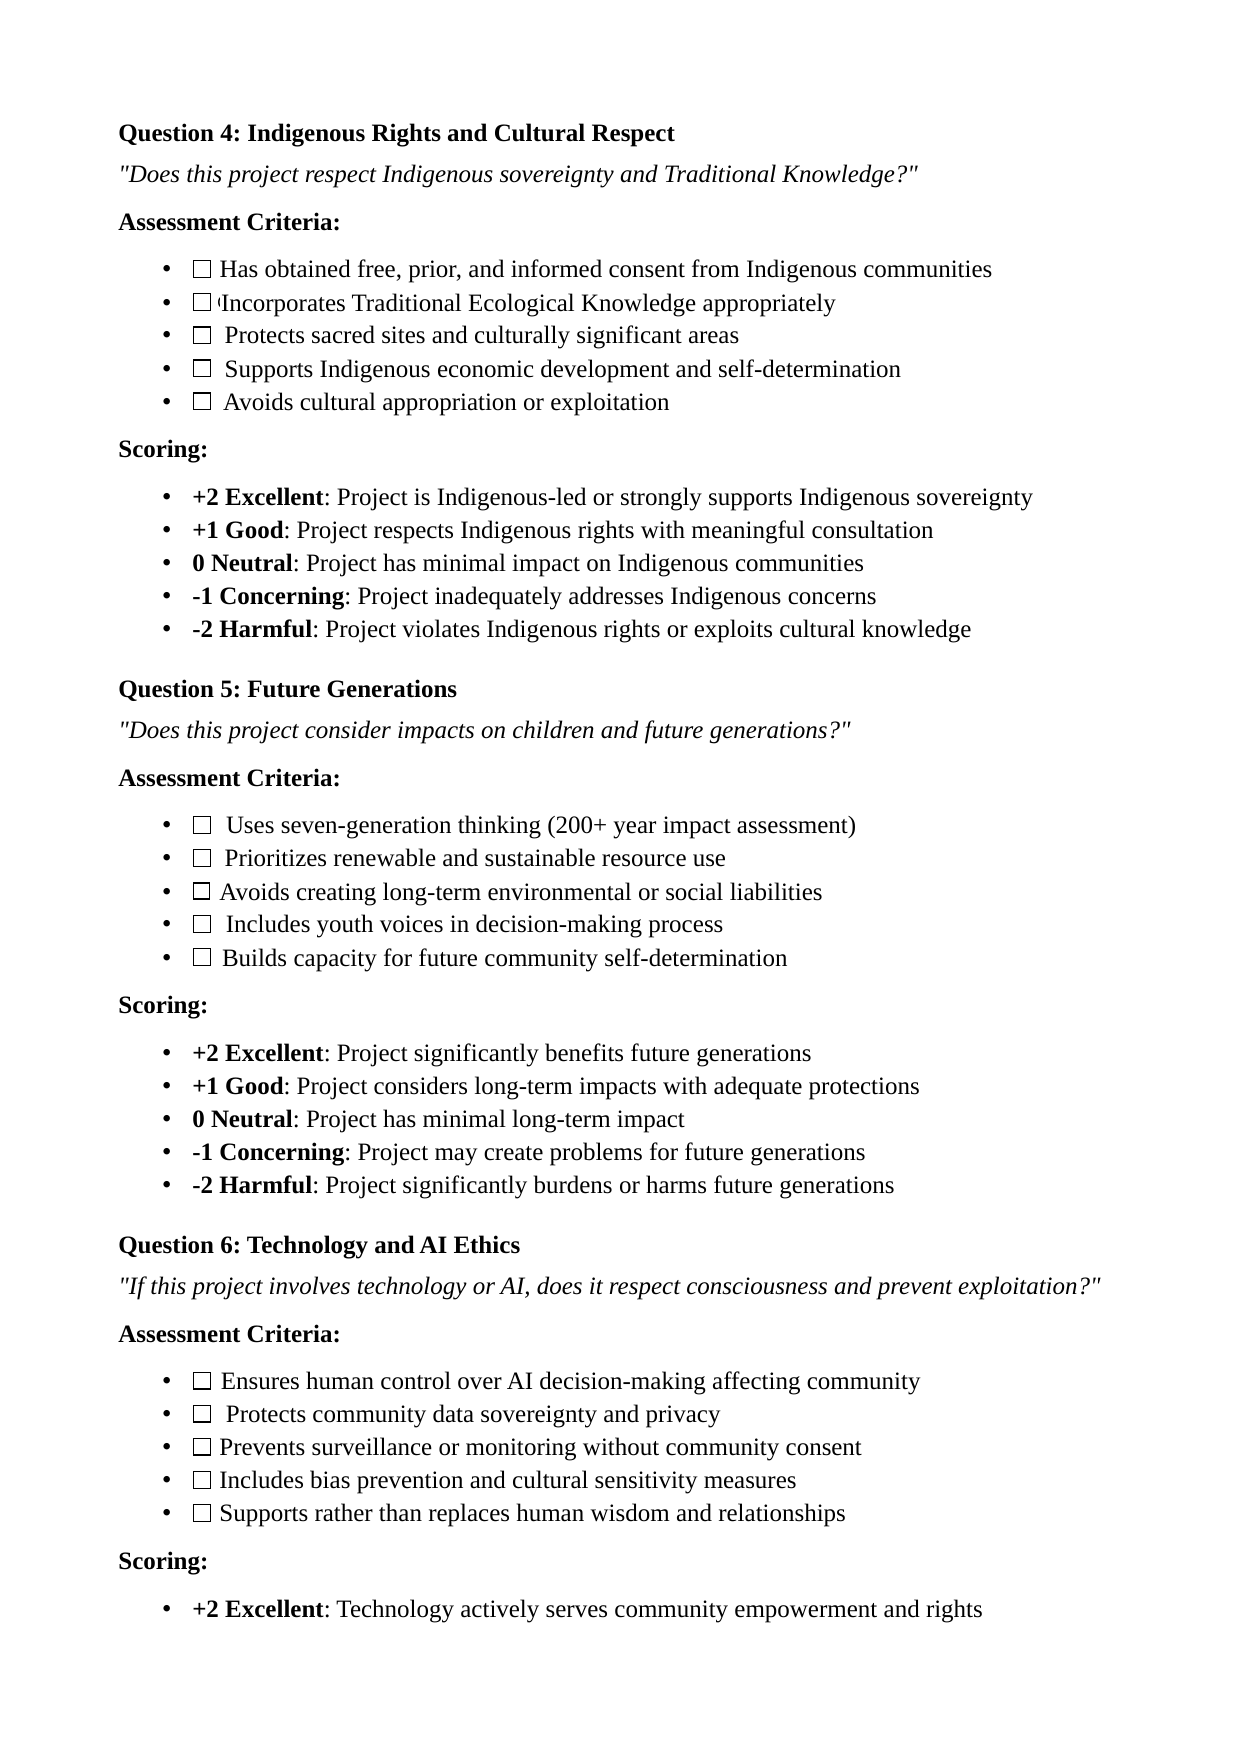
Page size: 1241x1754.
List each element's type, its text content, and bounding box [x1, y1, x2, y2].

list Prevents surveillance or monitoring without community consent [162, 1432, 1122, 1461]
list 0 Neutral: Project has minimal long-term impact [162, 1104, 1122, 1133]
text Assessment Criteria: [118, 1319, 1122, 1348]
subtitle Question 5: Future Generations [118, 674, 1122, 703]
text "Does this project consider impacts on children and future generations?" [118, 715, 1122, 744]
list Incorporates Traditional Ecological Knowledge appropriately [162, 288, 1122, 316]
list -2 Harmful: Project violates Indigenous rights or exploits cultural knowledge [162, 614, 1122, 643]
list Prioritizes renewable and sustainable resource use [162, 843, 1122, 872]
list +1 Good: Project considers long-term impacts with adequate protections [162, 1071, 1122, 1099]
subtitle Question 4: Indigenous Rights and Cultural Respect [118, 118, 1122, 147]
list Protects community data sovereignty and privacy [162, 1399, 1122, 1428]
list +1 Good: Project respects Indigenous rights with meaningful consultation [162, 515, 1122, 544]
text Assessment Criteria: [118, 763, 1122, 792]
list Uses seven-generation thinking (200+ year impact assessment) [162, 811, 1122, 839]
list Supports Indigenous economic development and self-determination [162, 354, 1122, 382]
text Assessment Criteria: [118, 207, 1122, 236]
list +2 Excellent: Project significantly benefits future generations [162, 1038, 1122, 1067]
list -2 Harmful: Project significantly burdens or harms future generations [162, 1170, 1122, 1199]
text "Does this project respect Indigenous sovereignty and Traditional Knowledge?" [118, 159, 1122, 188]
list -1 Concerning: Project inadequately addresses Indigenous concerns [162, 581, 1122, 610]
list -1 Concerning: Project may create problems for future generations [162, 1137, 1122, 1166]
text Scoring: [118, 990, 1122, 1019]
list Includes youth voices in decision-making process [162, 909, 1122, 938]
text Scoring: [118, 434, 1122, 463]
list Ensures human control over AI decision-making affecting community [162, 1366, 1122, 1395]
list Builds capacity for future community self-determination [162, 943, 1122, 971]
list Includes bias prevention and cultural sensitivity measures [162, 1466, 1122, 1494]
list 0 Neutral: Project has minimal impact on Indigenous communities [162, 548, 1122, 577]
list Avoids cultural appropriation or exploitation [162, 387, 1122, 415]
list Protects sacred sites and culturally significant areas [162, 321, 1122, 349]
list Avoids creating long-term environmental or social liabilities [162, 877, 1122, 905]
subtitle Question 6: Technology and AI Ethics [118, 1230, 1122, 1259]
text "If this project involves technology or AI, does it respect consciousness and prevent exploitation?" [118, 1271, 1122, 1300]
list +2 Excellent: Technology actively serves community empowerment and rights [162, 1594, 1122, 1622]
list +2 Excellent: Project is Indigenous-led or strongly supports Indigenous sovereignty [162, 482, 1122, 511]
list Supports rather than replaces human wisdom and relationships [162, 1498, 1122, 1527]
list Has obtained free, prior, and informed consent from Indigenous communities [162, 254, 1122, 283]
text Scoring: [118, 1546, 1122, 1575]
